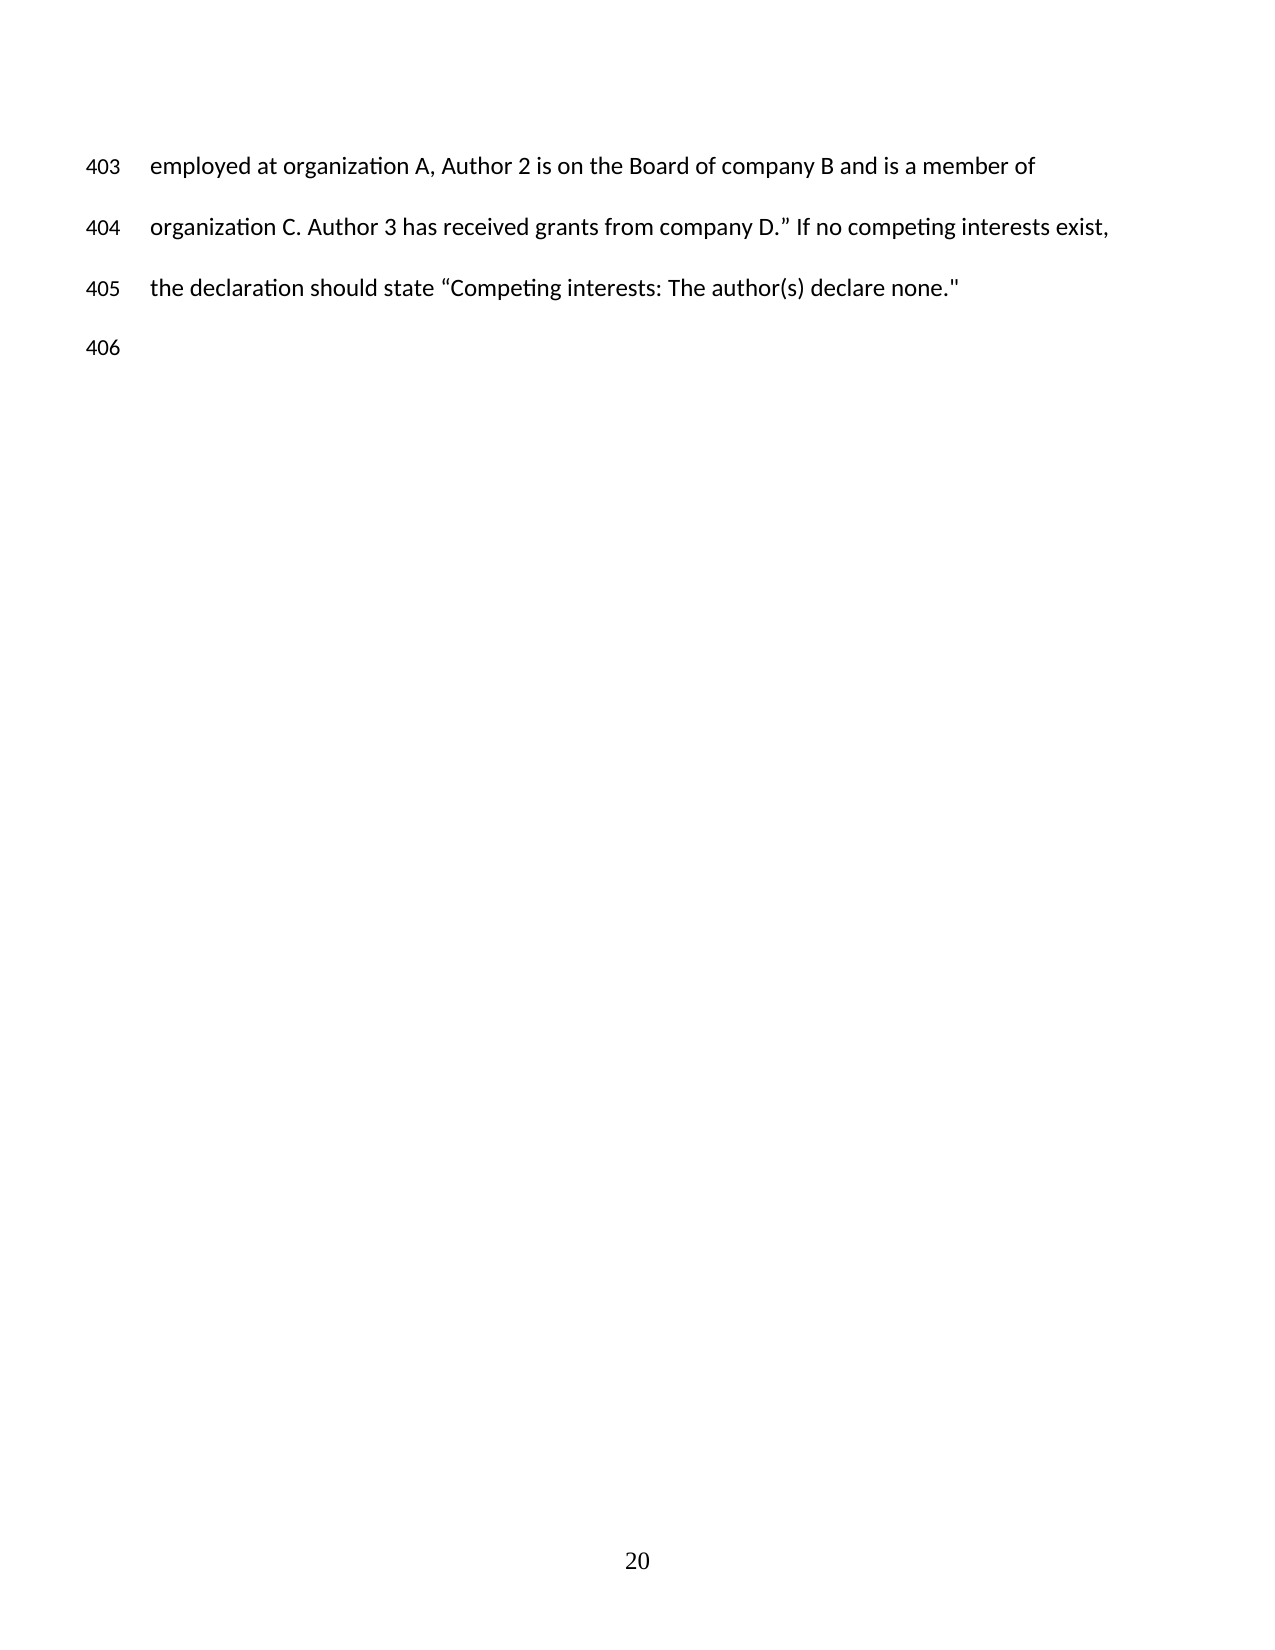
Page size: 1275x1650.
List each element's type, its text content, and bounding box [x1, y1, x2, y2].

text employed at organization A, Author 2 is on the Board of company B and is a member of organization C. Author 3 has received grants from company D.” If no competing interests exist, the declaration should state “Competing interests: The author(s) declare none." [150, 150, 1125, 303]
